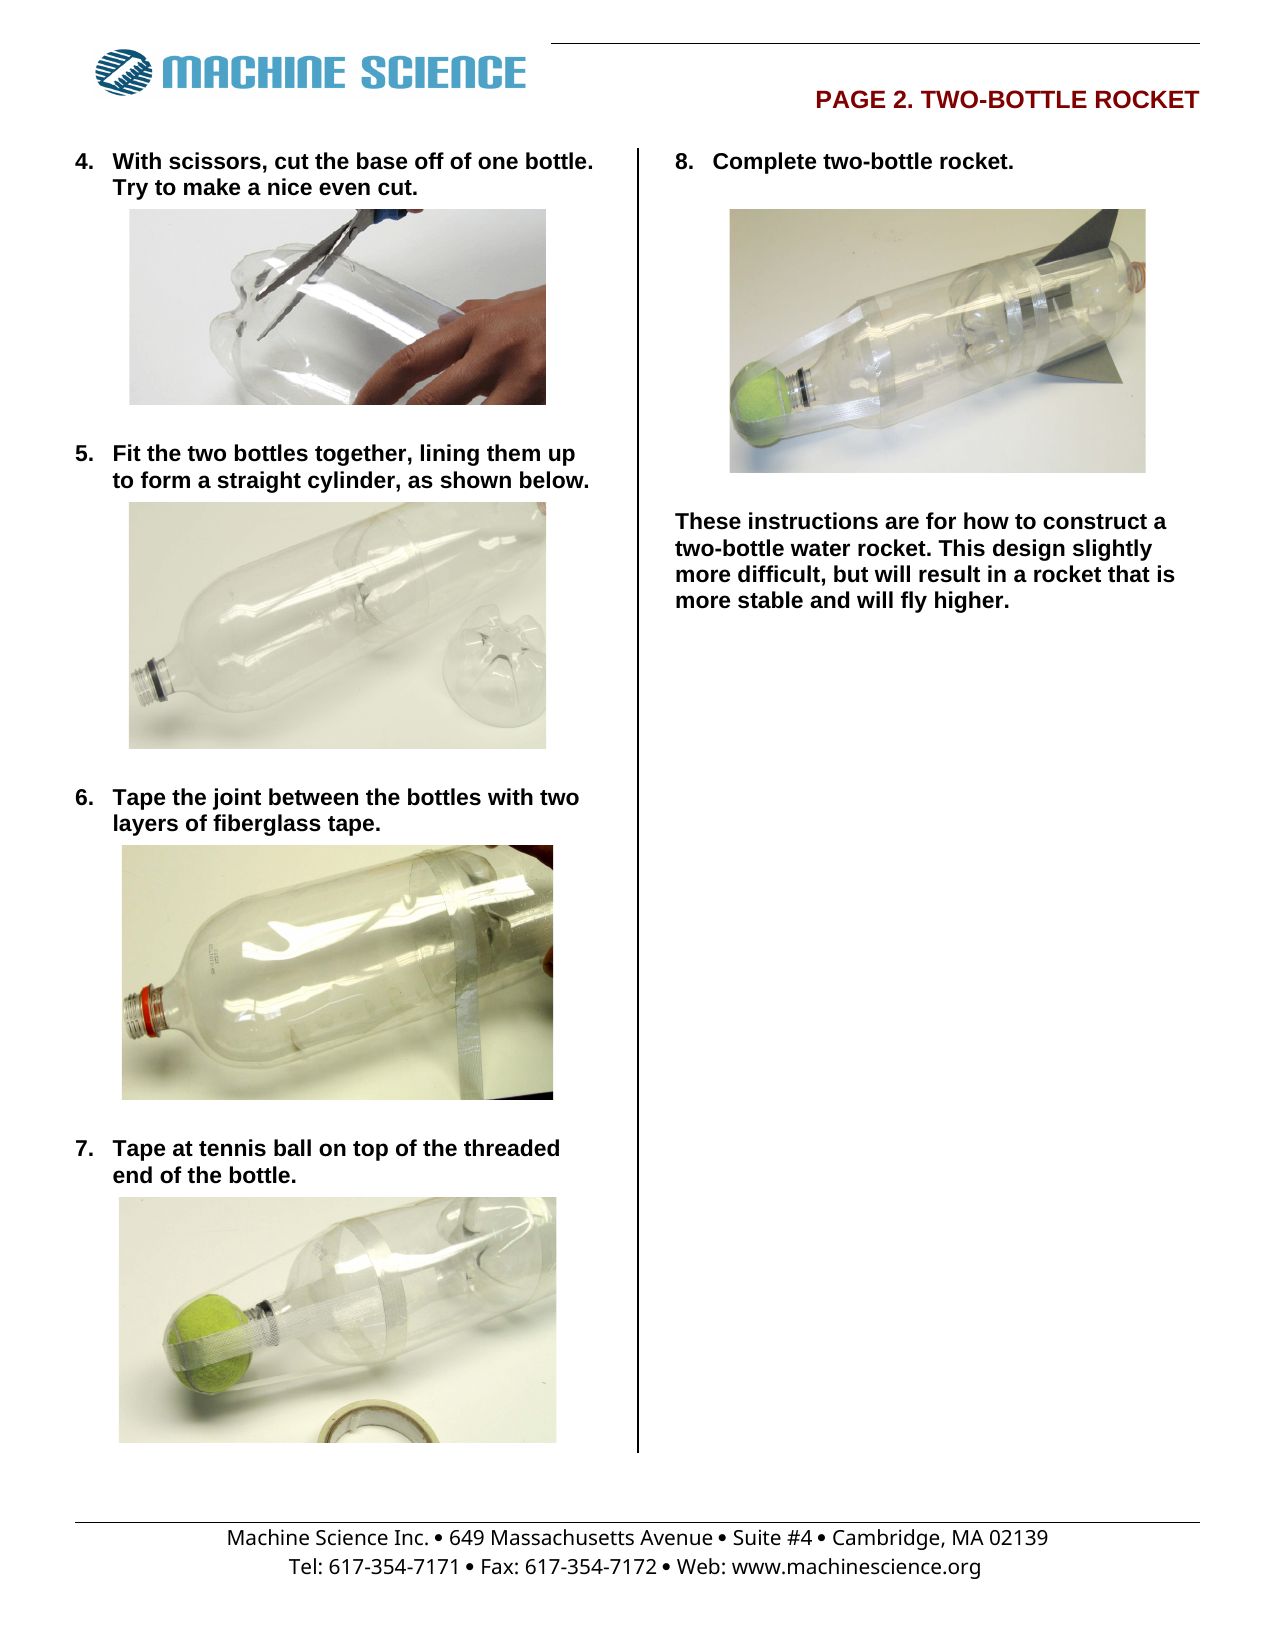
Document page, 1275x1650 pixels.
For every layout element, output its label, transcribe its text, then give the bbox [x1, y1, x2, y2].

list Tape at tennis ball on top of the threaded end of the bottle. [75, 1135, 600, 1188]
list Tape the joint between the bottles with two layers of fiberglass tape. [75, 784, 600, 836]
list With scissors, cut the base off of one bottle. Try to make a nice even cut. [75, 148, 600, 201]
picture [128, 502, 547, 749]
picture [118, 1197, 557, 1443]
picture [121, 845, 554, 1100]
list Fit the two bottles together, lining them up to form a straight cylinder, as shown below. [75, 440, 600, 493]
picture [91, 46, 534, 100]
text These instructions are for how to construct a two-bottle water rocket. This design slightly more difficult, but will result in a rocket that is more stable and will fly higher. [675, 508, 1200, 614]
picture [129, 209, 546, 405]
list Complete two-bottle rocket. [675, 148, 1200, 174]
picture [729, 209, 1146, 473]
